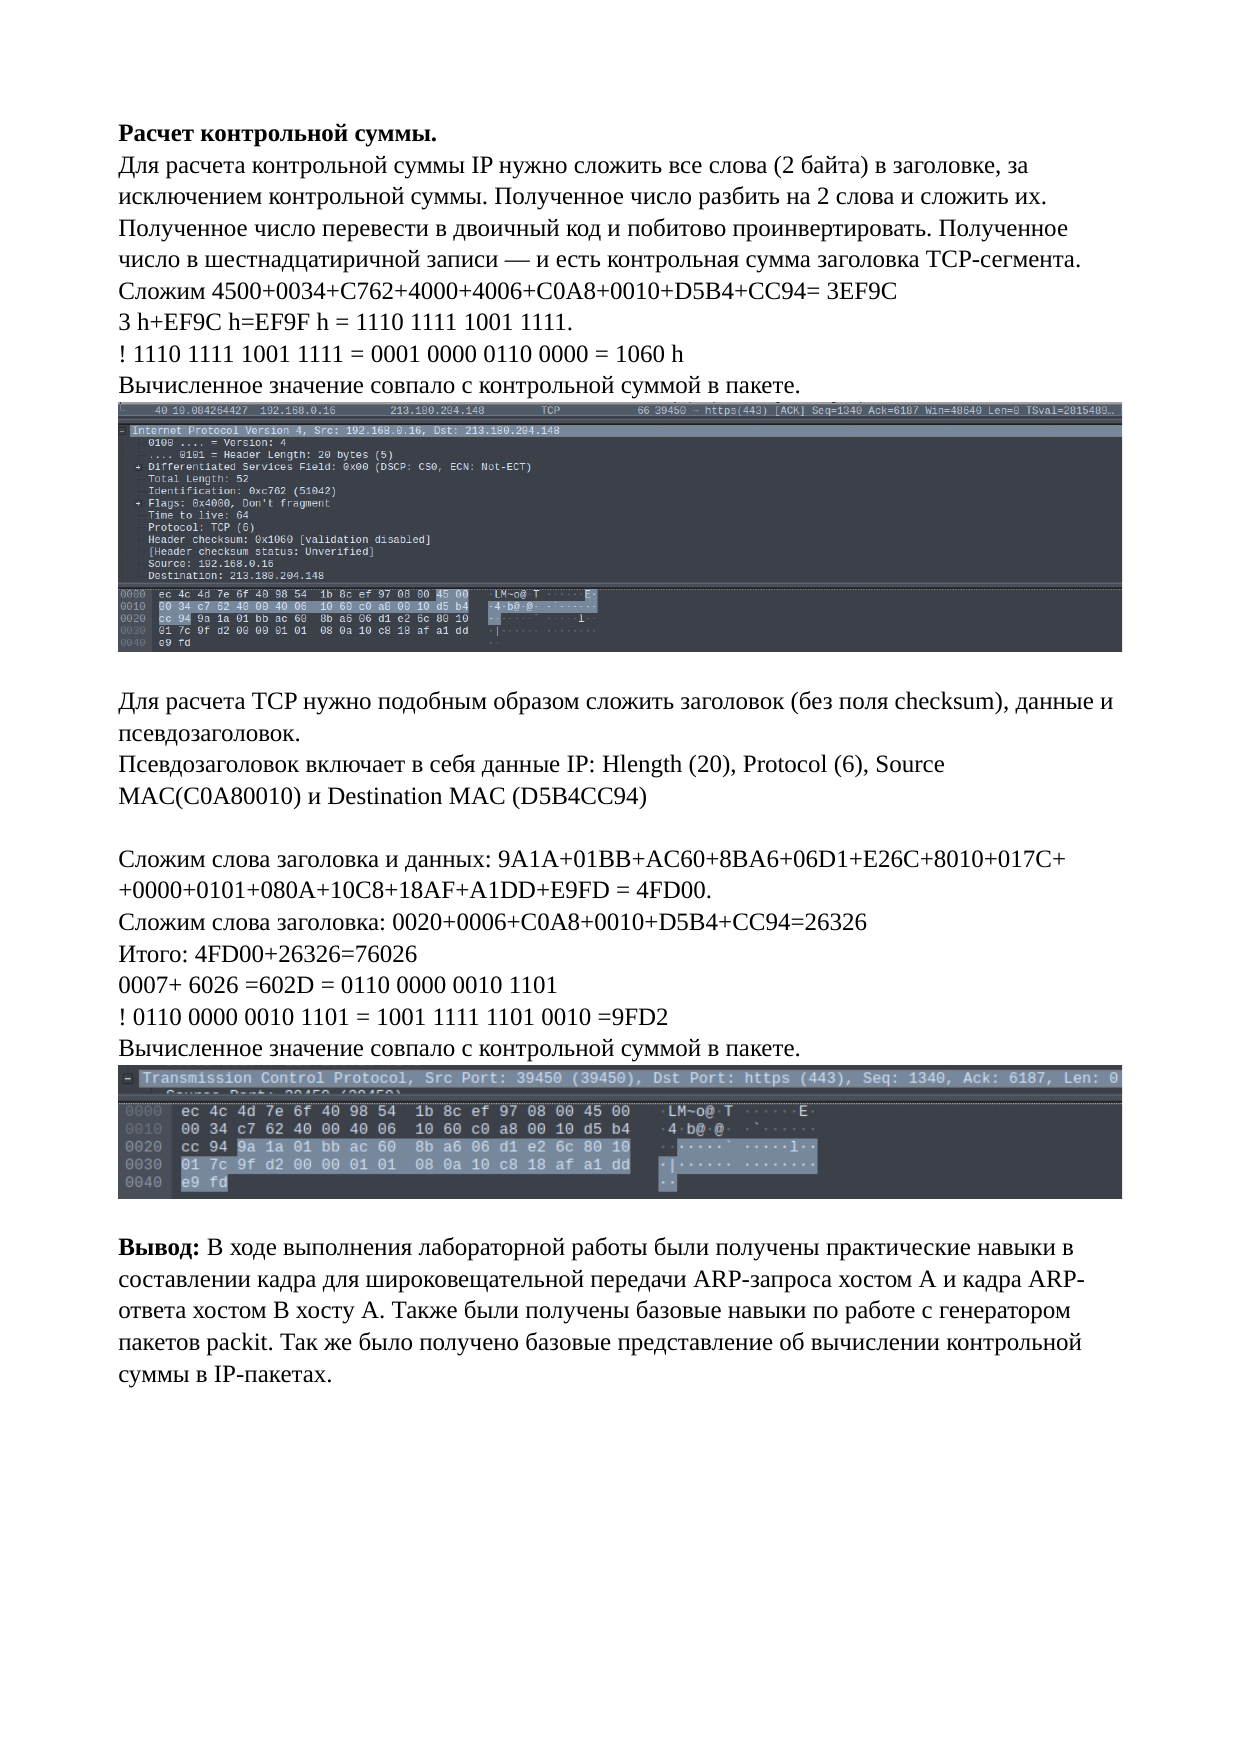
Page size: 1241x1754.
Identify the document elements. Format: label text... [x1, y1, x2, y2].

picture [118, 1065, 1123, 1199]
text ! 1110 1111 1001 1111 = 0001 0000 0110 0000 = 1060 h [118, 339, 1122, 368]
picture [118, 402, 1123, 652]
text Псевдозаголовок включает в себя данные IP: Hlength (20), Protocol (6), Source MAC(C0A80010) и Destination MAC (D5B4CC94) [118, 749, 1122, 810]
text Для расчета TCP нужно подобным образом сложить заголовок (без поля checksum), данные и псевдозаголовок. [118, 686, 1122, 747]
text Сложим слова заголовка: 0020+0006+C0A8+0010+D5B4+CC94=26326 [118, 907, 1122, 936]
text Итого: 4FD00+26326=76026 [118, 939, 1122, 967]
text Расчет контрольной суммы. [118, 118, 1122, 147]
text Для расчета контрольной суммы IP нужно сложить все слова (2 байта) в заголовке, за исключением контрольной суммы. Полученное число разбить на 2 слова и сложить их. Полученное число перевести в двоичный код и побитово проинвертировать. Полученное число в шестнадцатиричной записи — и есть контрольная сумма заголовка TCP-сегмента. [118, 150, 1122, 273]
text ! 0110 0000 0010 1101 = 1001 1111 1101 0010 =9FD2 [118, 1002, 1122, 1031]
text Сложим слова заголовка и данных: 9A1A+01BB+AC60+8BA6+06D1+E26C+8010+017C+ +0000+0101+080A+10C8+18AF+A1DD+E9FD = 4FD00. [118, 844, 1122, 904]
text 0007+ 6026 =602D = 0110 0000 0010 1101 [118, 970, 1122, 999]
text 3 h+EF9C h=EF9F h = 1110 1111 1001 1111. [118, 307, 1122, 336]
text Сложим 4500+0034+C762+4000+4006+C0A8+0010+D5B4+CC94= 3EF9C [118, 276, 1122, 305]
text Вывод: В ходе выполнения лабораторной работы были получены практические навыки в составлении кадра для широковещательной передачи ARP-запроса хостом А и кадра ARP-ответа хостом В хосту А. Также были получены базовые навыки по работе с генератором пакетов packit. Так же было получено базовые представление об вычислении контрольной суммы в IP-пакетах. [118, 1232, 1122, 1387]
text Вычисленное значение совпало с контрольной суммой в пакете. [118, 1033, 1122, 1062]
text Вычисленное значение совпало с контрольной суммой в пакете. [118, 371, 1122, 399]
